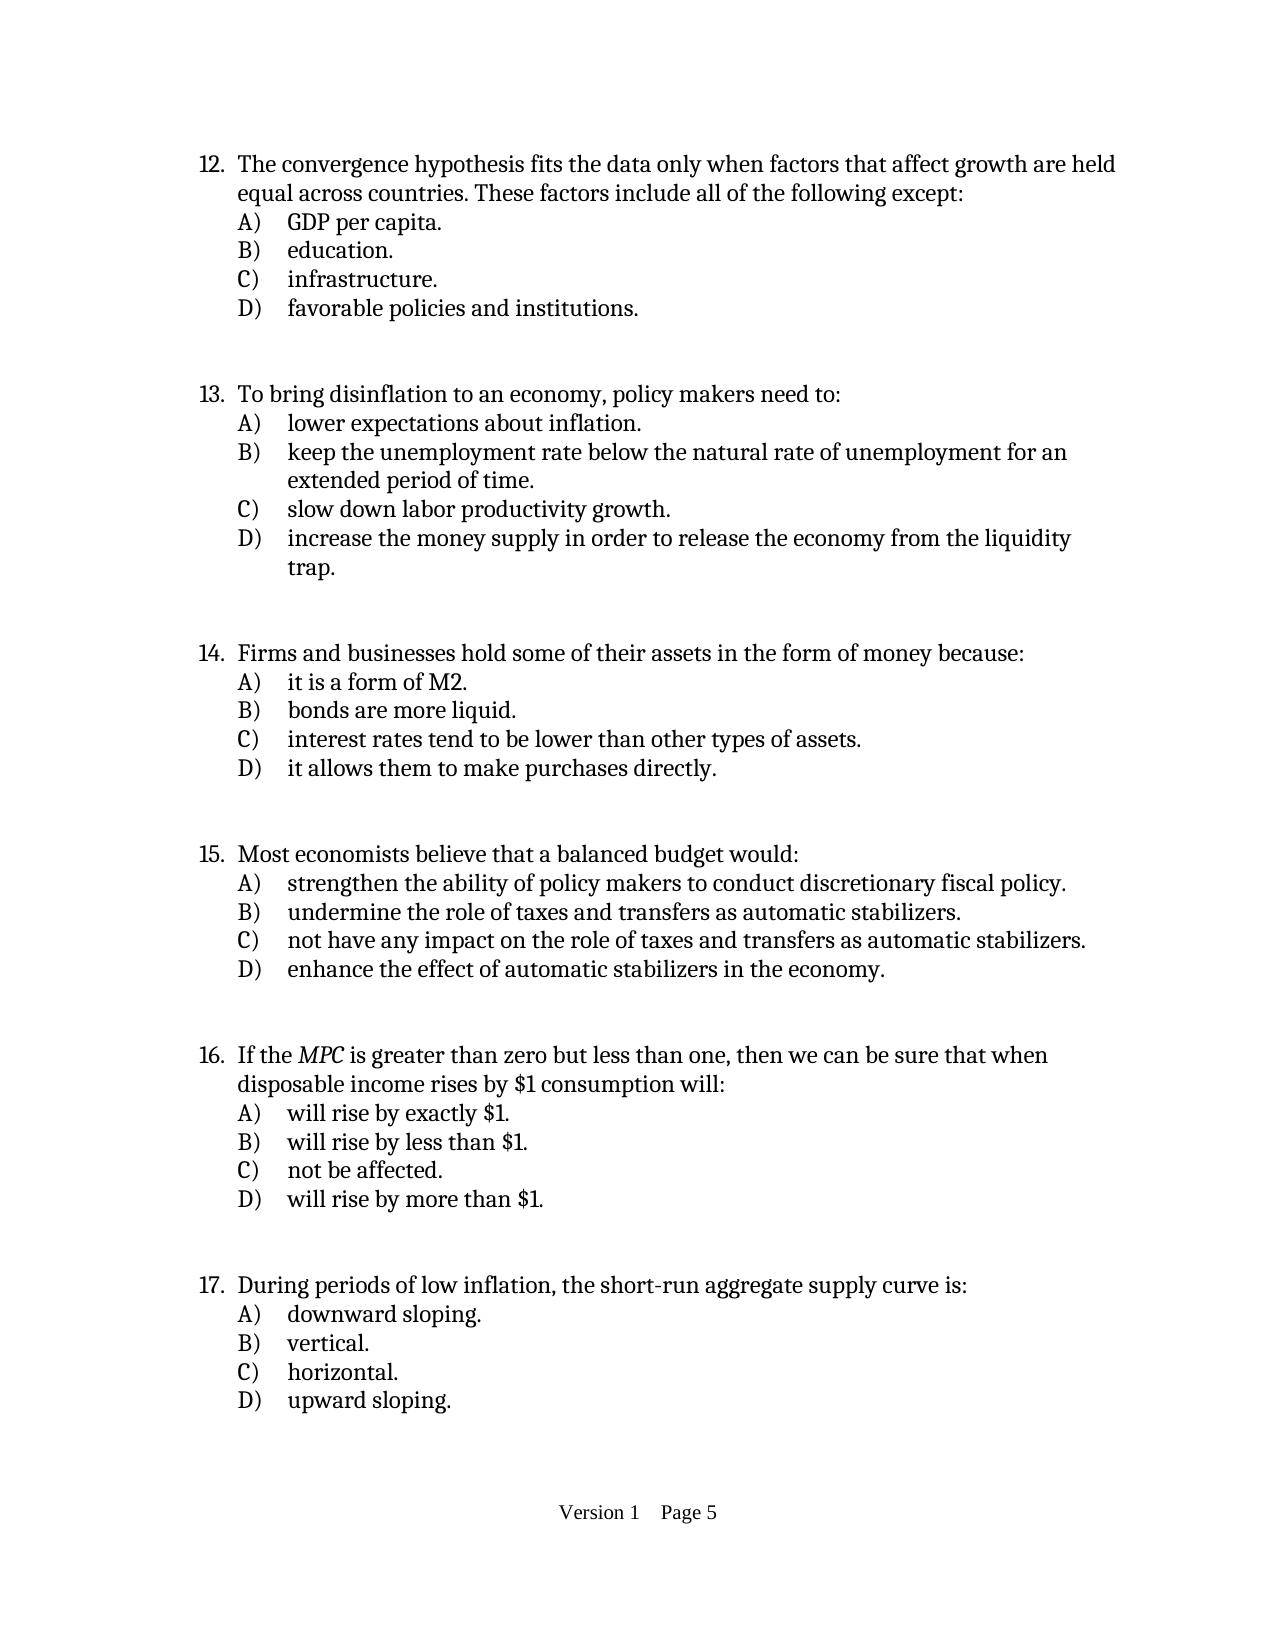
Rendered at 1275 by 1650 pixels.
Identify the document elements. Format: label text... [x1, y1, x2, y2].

table_cell [156, 725, 231, 754]
table_cell A) [231, 208, 281, 236]
table_header 17. [156, 1271, 231, 1300]
table_cell enhance the effect of automatic stabilizers in the economy. [281, 955, 1131, 984]
table_cell B) [231, 898, 281, 926]
table_cell [156, 294, 231, 322]
table_header Firms and businesses hold some of their assets in the form of money because: [231, 639, 1131, 667]
table_cell [156, 208, 231, 236]
table_cell [156, 696, 231, 725]
table_cell [156, 438, 231, 495]
table_cell downward sloping. [281, 1300, 1131, 1329]
table_cell [156, 265, 231, 294]
table_cell A) [231, 409, 281, 437]
table_header If the MPC is greater than zero but less than one, then we can be sure that when disposable income rises by $1 consumption will: [231, 1041, 1131, 1099]
table_cell [156, 668, 231, 696]
table_header 15. [156, 840, 231, 869]
table_cell horizontal. [281, 1358, 1131, 1386]
table_header Most economists believe that a balanced budget would: [231, 840, 1131, 869]
table_cell slow down labor productivity growth. [281, 495, 1131, 524]
table_cell D) [231, 524, 281, 581]
table_header The convergence hypothesis fits the data only when factors that affect growth are held equal across countries. These factors include all of the following except: [231, 150, 1131, 207]
table_cell C) [231, 926, 281, 955]
table_cell B) [231, 236, 281, 265]
table_cell it allows them to make purchases directly. [281, 754, 1131, 782]
table_cell will rise by more than $1. [281, 1185, 1131, 1214]
table_cell increase the money supply in order to release the economy from the liquidity trap. [281, 524, 1131, 581]
table_header 12. [156, 150, 231, 207]
table_cell [156, 1329, 231, 1357]
table_cell C) [231, 1358, 281, 1386]
table_cell not have any impact on the role of taxes and transfers as automatic stabilizers. [281, 926, 1131, 955]
table_cell [156, 1358, 231, 1386]
table_cell B) [231, 696, 281, 725]
table_cell interest rates tend to be lower than other types of assets. [281, 725, 1131, 754]
table_cell C) [231, 1156, 281, 1185]
table_cell A) [231, 1099, 281, 1127]
table_cell bonds are more liquid. [281, 696, 1131, 725]
table_cell D) [231, 1185, 281, 1214]
table_cell [156, 409, 231, 437]
table_cell favorable policies and institutions. [281, 294, 1131, 322]
table_cell lower expectations about inflation. [281, 409, 1131, 437]
table_cell A) [231, 1300, 281, 1329]
table_cell D) [231, 754, 281, 782]
table_cell B) [231, 438, 281, 495]
table_cell C) [231, 725, 281, 754]
table_cell it is a form of M2. [281, 668, 1131, 696]
table_cell not be affected. [281, 1156, 1131, 1185]
table_cell C) [231, 495, 281, 524]
table_cell [156, 754, 231, 782]
table_cell [156, 1099, 231, 1127]
table_cell B) [231, 1128, 281, 1156]
table_cell [156, 524, 231, 581]
table_cell will rise by exactly $1. [281, 1099, 1131, 1127]
table_cell [156, 1128, 231, 1156]
table_cell keep the unemployment rate below the natural rate of unemployment for an extended period of time. [281, 438, 1131, 495]
table_cell [156, 1156, 231, 1185]
table_header 14. [156, 639, 231, 667]
table_cell [156, 955, 231, 984]
table_cell D) [231, 955, 281, 984]
table_cell infrastructure. [281, 265, 1131, 294]
table_cell education. [281, 236, 1131, 265]
table_cell GDP per capita. [281, 208, 1131, 236]
table_cell [156, 1386, 231, 1415]
table_cell [156, 1185, 231, 1214]
table_cell [156, 1300, 231, 1329]
table_cell will rise by less than $1. [281, 1128, 1131, 1156]
table_cell strengthen the ability of policy makers to conduct discretionary fiscal policy. [281, 869, 1131, 897]
table_cell undermine the role of taxes and transfers as automatic stabilizers. [281, 898, 1131, 926]
table_cell upward sloping. [281, 1386, 1131, 1415]
table_header To bring disinflation to an economy, policy makers need to: [231, 380, 1131, 409]
table_header 13. [156, 380, 231, 409]
table_cell D) [231, 294, 281, 322]
table_cell [156, 898, 231, 926]
table_header 16. [156, 1041, 231, 1099]
table_cell D) [231, 1386, 281, 1415]
table_cell A) [231, 668, 281, 696]
table_cell [156, 869, 231, 897]
table_cell B) [231, 1329, 281, 1357]
table_cell [156, 236, 231, 265]
table_cell C) [231, 265, 281, 294]
table_cell vertical. [281, 1329, 1131, 1357]
table_cell [156, 926, 231, 955]
table_header During periods of low inflation, the short-run aggregate supply curve is: [231, 1271, 1131, 1300]
table_cell A) [231, 869, 281, 897]
table_cell [156, 495, 231, 524]
